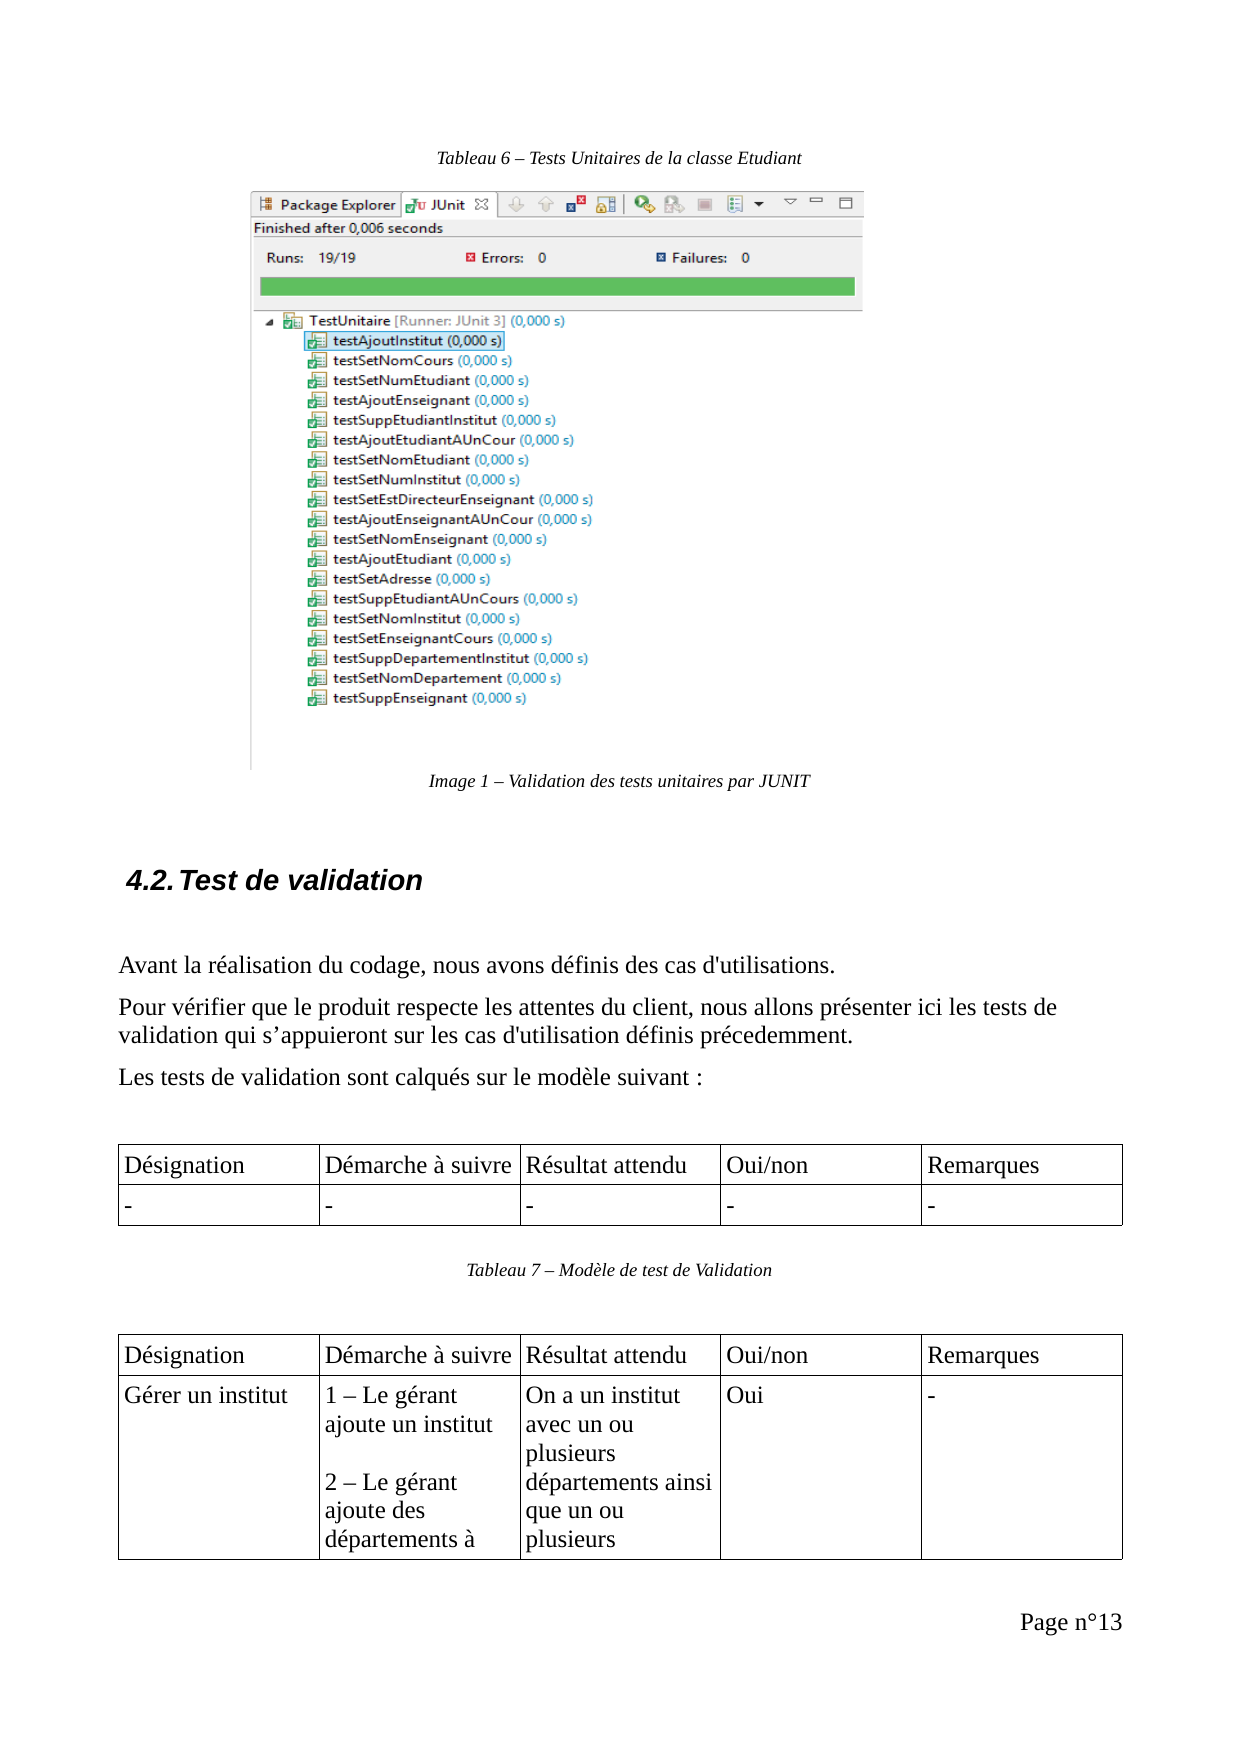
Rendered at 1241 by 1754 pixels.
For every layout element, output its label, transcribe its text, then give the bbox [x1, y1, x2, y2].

table_cell - [922, 1185, 1122, 1225]
text Pour vérifier que le produit respecte les attentes du client, nous allons présenter ici les tests de validation qui s’appuieront sur les cas d'utilisation définis précedemment. [118, 992, 1122, 1049]
table_cell - [320, 1185, 520, 1225]
picture [250, 191, 864, 770]
table_cell Oui [721, 1376, 921, 1558]
text Tableau 6 – Tests Unitaires de la classe Etudiant [118, 147, 1122, 168]
text Les tests de validation sont calqués sur le modèle suivant : [118, 1062, 1122, 1090]
table_header Remarques [922, 1145, 1122, 1184]
table_cell Gérer un institut [119, 1376, 319, 1558]
table_header Résultat attendu [521, 1145, 720, 1184]
text Avant la réalisation du codage, nous avons définis des cas d'utilisations. [118, 950, 1122, 979]
table_cell 1 – Le gérant ajoute un institut 2 – Le gérant ajoute des départements à [320, 1376, 520, 1558]
table_header Désignation [119, 1145, 319, 1184]
table_cell On a un institut avec un ou plusieurs départements ainsi que un ou plusieurs [521, 1376, 720, 1558]
table_cell - [521, 1185, 720, 1225]
subtitle Test de validation [118, 863, 1122, 897]
table_header Remarques [922, 1335, 1122, 1374]
table_header Démarche à suivre [320, 1145, 520, 1184]
table_header Résultat attendu [521, 1335, 720, 1374]
table_cell - [922, 1376, 1122, 1558]
table_cell - [119, 1185, 319, 1225]
table_header Désignation [119, 1335, 319, 1374]
text Image 1 – Validation des tests unitaires par JUNIT [118, 181, 1122, 791]
table_header Oui/non [721, 1145, 921, 1184]
table_cell - [721, 1185, 921, 1225]
table_header Démarche à suivre [320, 1335, 520, 1374]
text Tableau 7 – Modèle de test de Validation [118, 1259, 1122, 1280]
table_header Oui/non [721, 1335, 921, 1374]
